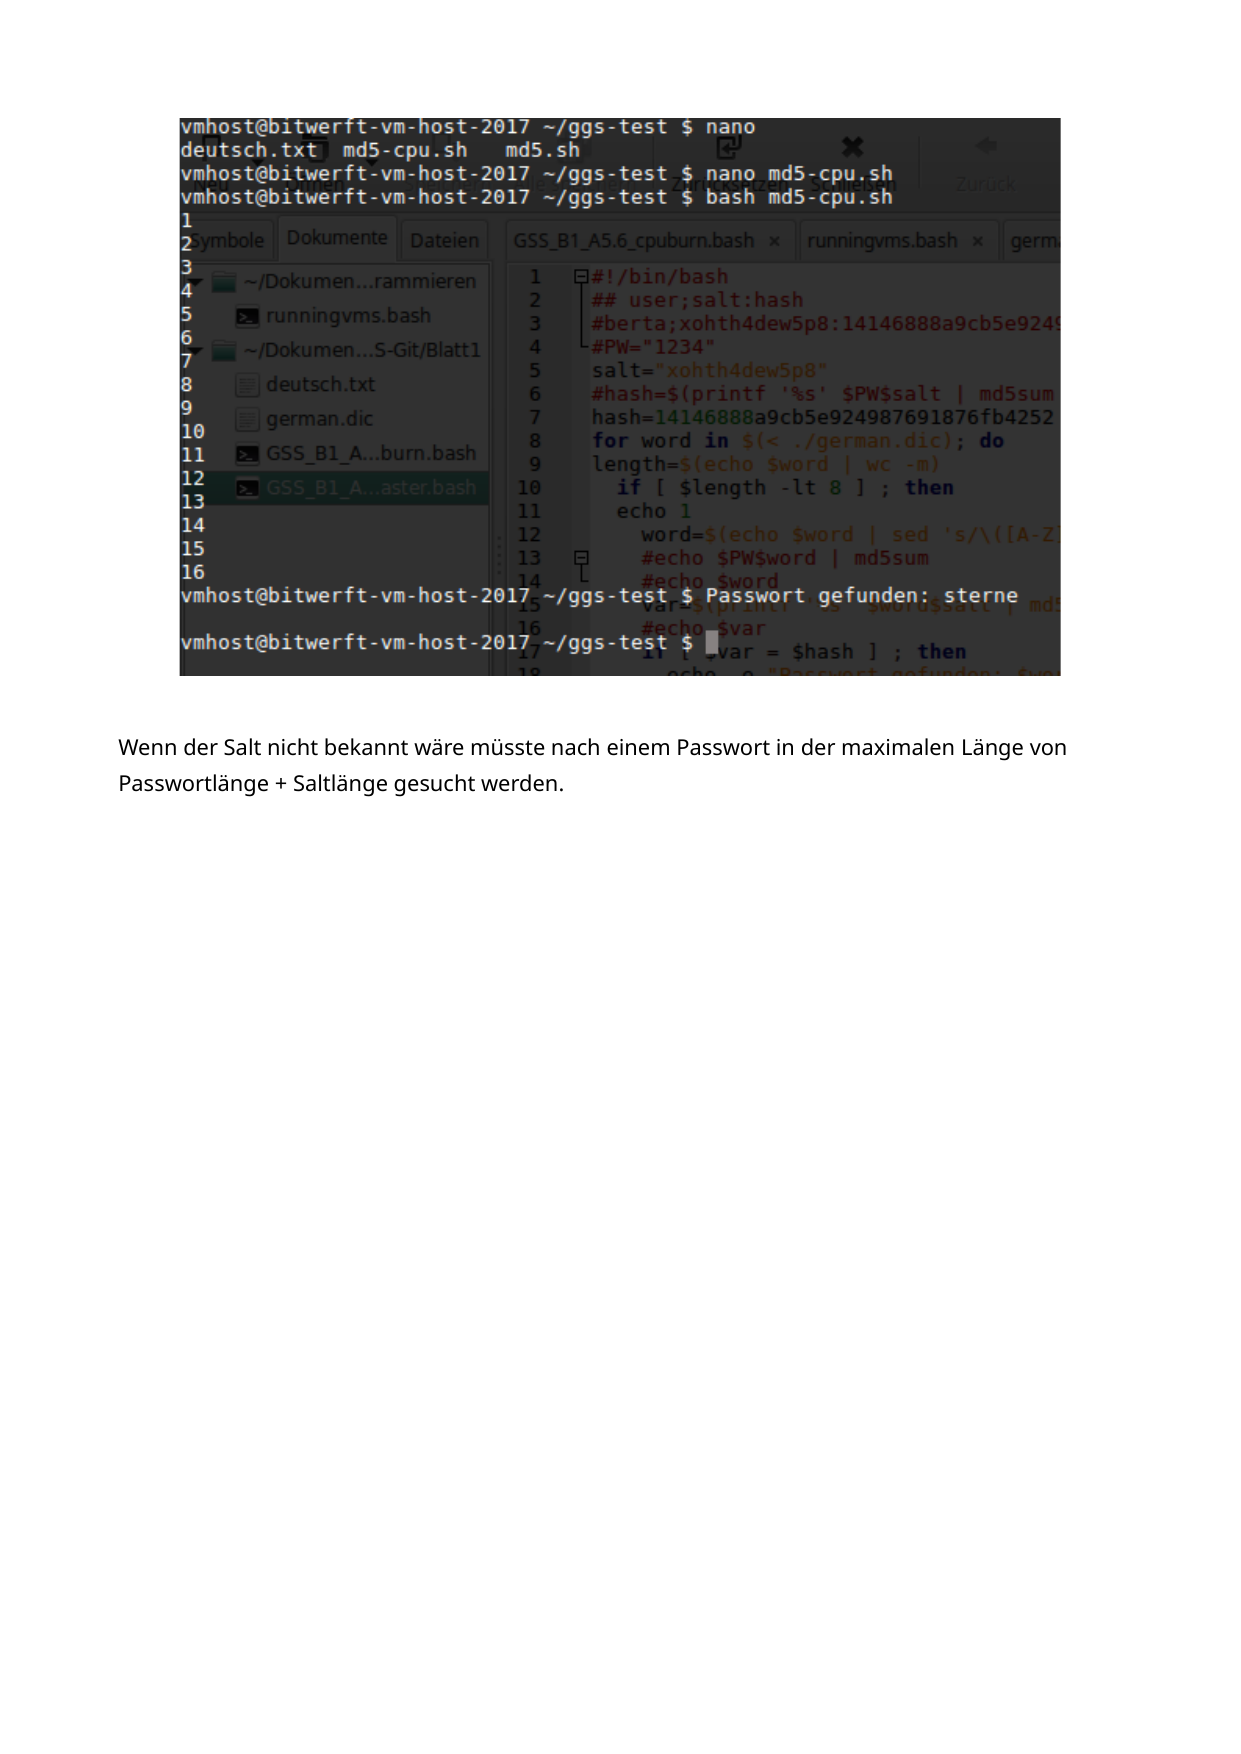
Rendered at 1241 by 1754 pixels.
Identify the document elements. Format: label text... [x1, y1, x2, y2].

text Wenn der Salt nicht bekannt wäre müsste nach einem Passwort in der maximalen Länge von Passwortlänge + Saltlänge gesucht werden. [118, 732, 1122, 798]
picture [179, 118, 1061, 676]
